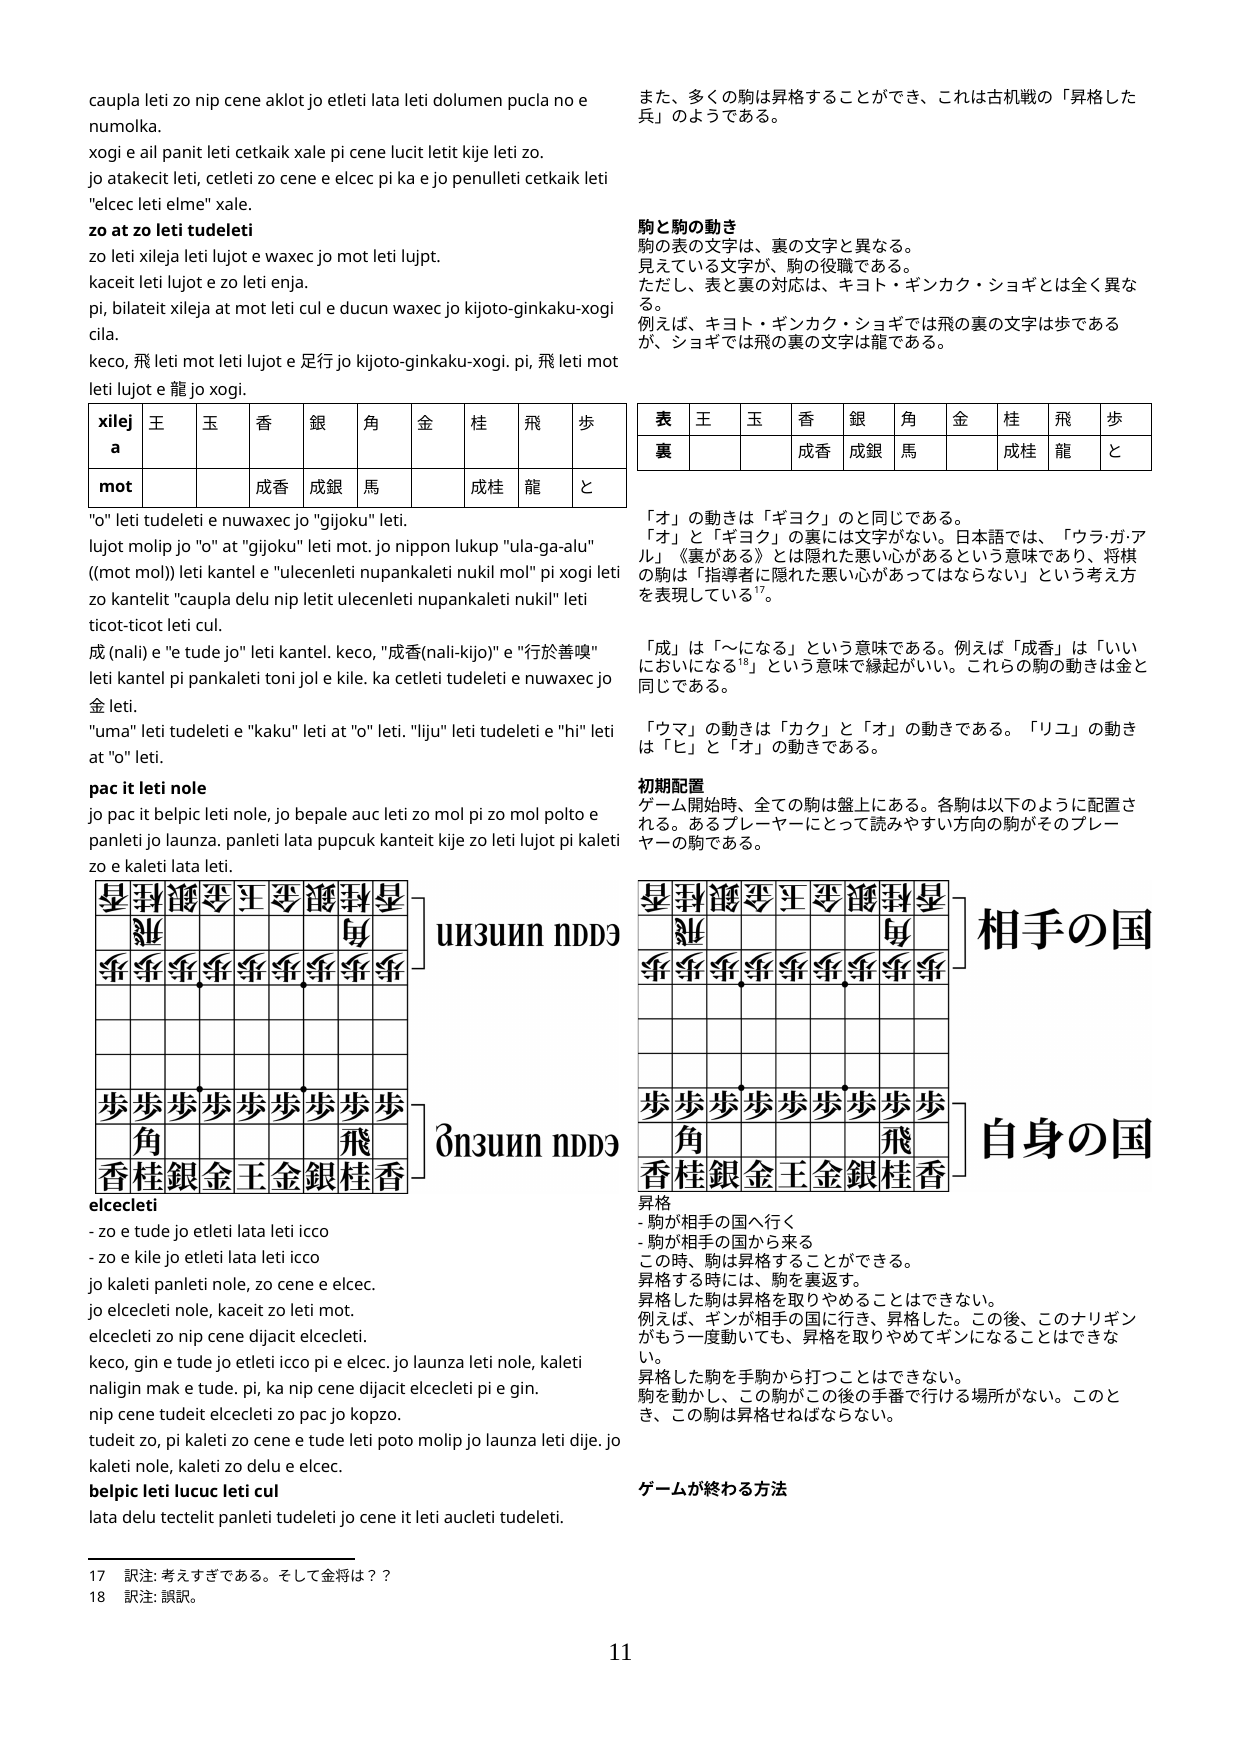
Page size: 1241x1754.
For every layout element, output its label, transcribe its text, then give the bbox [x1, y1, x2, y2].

table_cell ゲームが終わる方法 [638, 1480, 1152, 1537]
table_cell belpic leti lucuc leti cul lata delu tectelit panleti tudeleti jo cene it leti aucleti tudeleti. [89, 1480, 626, 1537]
table_cell 成香 [250, 469, 303, 507]
table_cell zo at zo leti tudeleti zo leti xileja leti lujot e waxec jo mot leti lujpt. kaceit leti lujot e zo leti enja. pi, bilateit xileja at mot leti cul e ducun waxec jo kijoto-ginkaku-xogi cila. keco, 飛 leti mot leti lujot e 足行 jo kijoto-ginkaku-xogi. pi, 飛 leti mot leti lujot e 龍 jo xogi. [89, 218, 626, 403]
table_cell pac it leti nole jo pac it belpic leti nole, jo bepale auc leti zo mol pi zo mol polto e panleti jo launza. panleti lata pupcuk kanteit kije zo leti lujot pi kaleti zo e kaleti lata leti. [89, 777, 626, 881]
table_cell 成銀 [844, 436, 894, 470]
table_cell 「オ」の動きは「ギヨク」のと同じである。 「オ」と「ギヨク」の裏には文字がない。日本語では、「ウラ·ガ·アル」《裏がある》とは隠れた悪い心があるという意味であり、将棋の駒は「指導者に隠れた悪い心があってはならない」という考え方を表現している。 [638, 509, 1152, 639]
table_cell [626, 218, 638, 403]
table_cell [947, 436, 997, 470]
table_cell [626, 509, 638, 639]
table_cell 昇格 - 駒が相手の国へ行く - 駒が相手の国から来る この時、駒は昇格することができる。 昇格する時には、駒を裏返す。 昇格した駒は昇格を取りやめることはできない。 例えば、ギンが相手の国に行き、昇格した。この後、このナリギンがもう一度動いても、昇格を取りやめてギンになることはできない。 昇格した駒を手駒から打つことはできない。 駒を動かし、この駒がこの後の手番で行ける場所がない。このとき、この駒は昇格せねばならない。 [638, 1194, 1152, 1480]
table_cell [741, 436, 791, 470]
table_header 桂 [998, 404, 1048, 435]
table_cell [620, 881, 626, 1194]
table_cell [626, 89, 638, 218]
table_cell [626, 777, 638, 881]
table_header 香 [250, 404, 303, 467]
table_cell 裏 [638, 436, 689, 470]
table_header 歩 [573, 404, 626, 467]
table_cell 馬 [358, 469, 411, 507]
table_cell 「成」は「～になる」という意味である。例えば「成香」は「いいにおいになる」という意味で縁起がいい。これらの駒の動きは金と同じである。 [638, 639, 1152, 720]
table_cell [143, 469, 196, 507]
picture [637, 880, 1152, 1192]
table_cell と [1101, 436, 1151, 470]
table_cell 成桂 [998, 436, 1048, 470]
table_cell [690, 436, 740, 470]
table_cell 成 (nali) e "e tude jo" leti kantel. keco, "成香(nali-kijo)" e "行於善嗅" leti kantel pi pankaleti toni jol e kile. ka cetleti tudeleti e nuwaxec jo 金 leti. [89, 639, 626, 720]
table_header 角 [358, 404, 411, 467]
table_header 玉 [197, 404, 249, 467]
table_header 表 [638, 404, 689, 435]
table_cell [626, 1480, 638, 1537]
table_header 香 [792, 404, 843, 435]
table_header 王 [690, 404, 740, 435]
table_cell caupla leti zo nip cene aklot jo etleti lata leti dolumen pucla no e numolka. xogi e ail panit leti cetkaik xale pi cene lucit letit kije leti zo. jo atakecit leti, cetleti zo cene e elcec pi ka e jo penulleti cetkaik leti "elcec leti elme" xale. [89, 89, 626, 218]
table_cell elcecleti - zo e tude jo etleti lata leti icco - zo e kile jo etleti lata leti icco jo kaleti panleti nole, zo cene e elcec. jo elcecleti nole, kaceit zo leti mot. elcecleti zo nip cene dijacit elcecleti. keco, gin e tude jo etleti icco pi e elcec. jo launza leti nole, kaleti naligin mak e tude. pi, ka nip cene dijacit elcecleti pi e gin. nip cene tudeit elcecleti zo pac jo kopzo. tudeit zo, pi kaleti zo cene e tude leti poto molip jo launza leti dije. jo kaleti nole, kaleti zo delu e elcec. [89, 1194, 626, 1480]
table_cell [626, 1194, 638, 1480]
table_cell 龍 [519, 469, 572, 507]
table_cell [412, 469, 464, 507]
table_cell mot [89, 469, 142, 507]
table_header 金 [412, 404, 464, 467]
table_cell と [573, 469, 626, 507]
table_cell [626, 403, 638, 509]
table_cell 「ウマ」の動きは「カク」と「オ」の動きである。「リユ」の動きは「ヒ」と「オ」の動きである。 [638, 720, 1152, 777]
table_cell 成香 [792, 436, 843, 470]
table_cell [197, 469, 249, 507]
table_cell 成銀 [304, 469, 357, 507]
table_cell 成桂 [465, 469, 518, 507]
table_cell [626, 720, 638, 777]
table_cell "o" leti tudeleti e nuwaxec jo "gijoku" leti. lujot molip jo "o" at "gijoku" leti mot. jo nippon lukup "ula-ga-alu" ((mot mol)) leti kantel e "ulecenleti nupankaleti nukil mol" pi xogi leti zo kantelit "caupla delu nip letit ulecenleti nupankaleti nukil" leti ticot-ticot leti cul. [89, 509, 626, 639]
table_cell 馬 [895, 436, 946, 470]
table_cell "uma" leti tudeleti e "kaku" leti at "o" leti. "liju" leti tudeleti e "hi" leti at "o" leti. [89, 720, 626, 777]
table_cell 駒と駒の動き 駒の表の文字は、裏の文字と異なる。 見えている文字が、駒の役職である。 ただし、表と裏の対応は、キヨト・ギンカク・ショギとは全く異なる。 例えば、キヨト・ギンカク・ショギでは飛の裏の文字は歩であるが、ショギでは飛の裏の文字は龍である。 [638, 218, 1152, 403]
table_cell 初期配置 ゲーム開始時、全ての駒は盤上にある。各駒は以下のように配置される。あるプレーヤーにとって読みやすい方向の駒がそのプレーヤーの駒である。 [638, 777, 1152, 880]
table_cell また、多くの駒は昇格することができ、これは古机戦の「昇格した兵」のようである。 [638, 89, 1152, 218]
table_header 銀 [304, 404, 357, 467]
table_header 飛 [1049, 404, 1100, 435]
table_header 銀 [844, 404, 894, 435]
table_header 金 [947, 404, 997, 435]
table_header 桂 [465, 404, 518, 467]
table_header 飛 [519, 404, 572, 467]
table_cell [626, 639, 638, 720]
table_header 王 [143, 404, 196, 467]
table_header xileja [89, 404, 142, 467]
table_cell [89, 881, 95, 1194]
picture [95, 880, 620, 1194]
table_cell 龍 [1049, 436, 1100, 470]
table_header 角 [895, 404, 946, 435]
table_header 玉 [741, 404, 791, 435]
table_cell [626, 881, 638, 1194]
table_cell [638, 471, 1152, 509]
table_header 歩 [1101, 404, 1151, 435]
